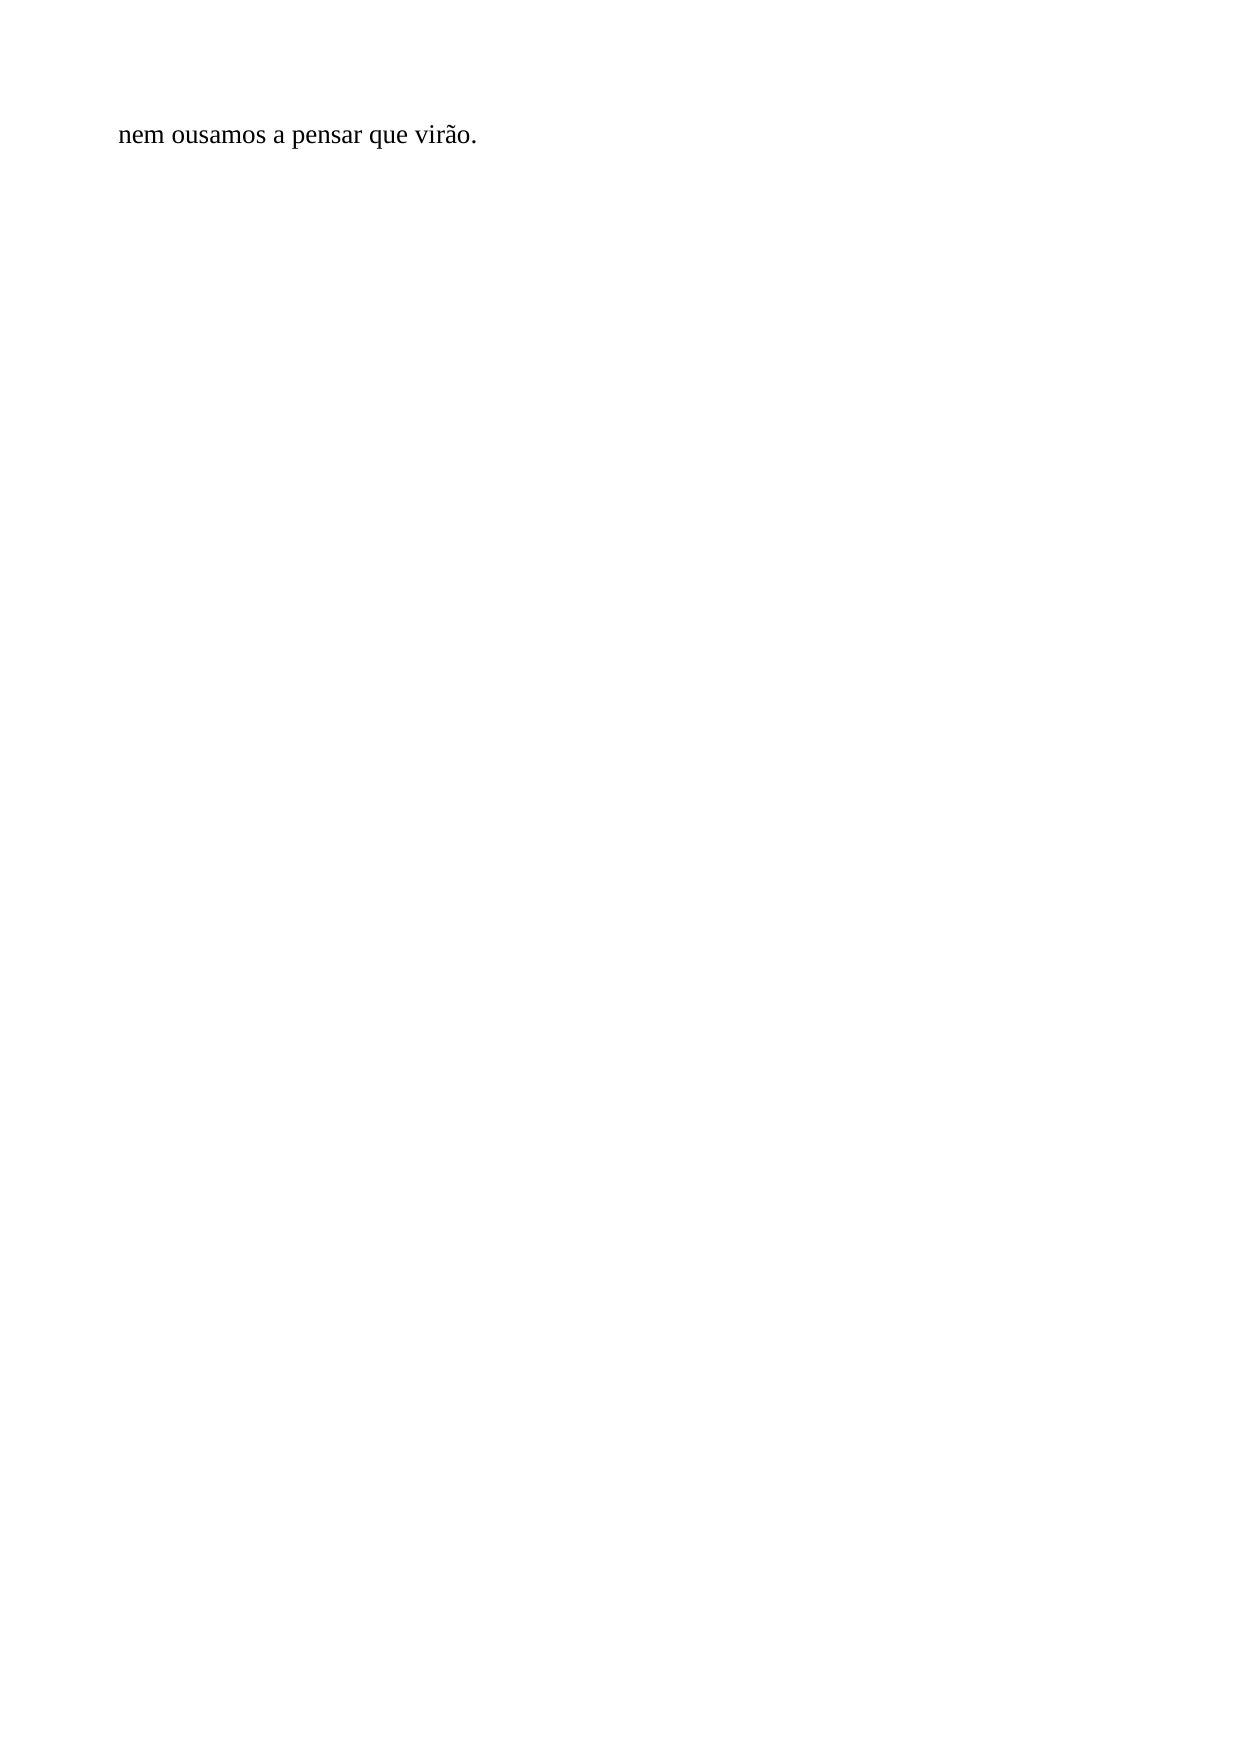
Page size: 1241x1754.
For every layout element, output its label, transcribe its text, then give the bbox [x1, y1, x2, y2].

text nem ousamos a pensar que virão. [118, 118, 1122, 149]
